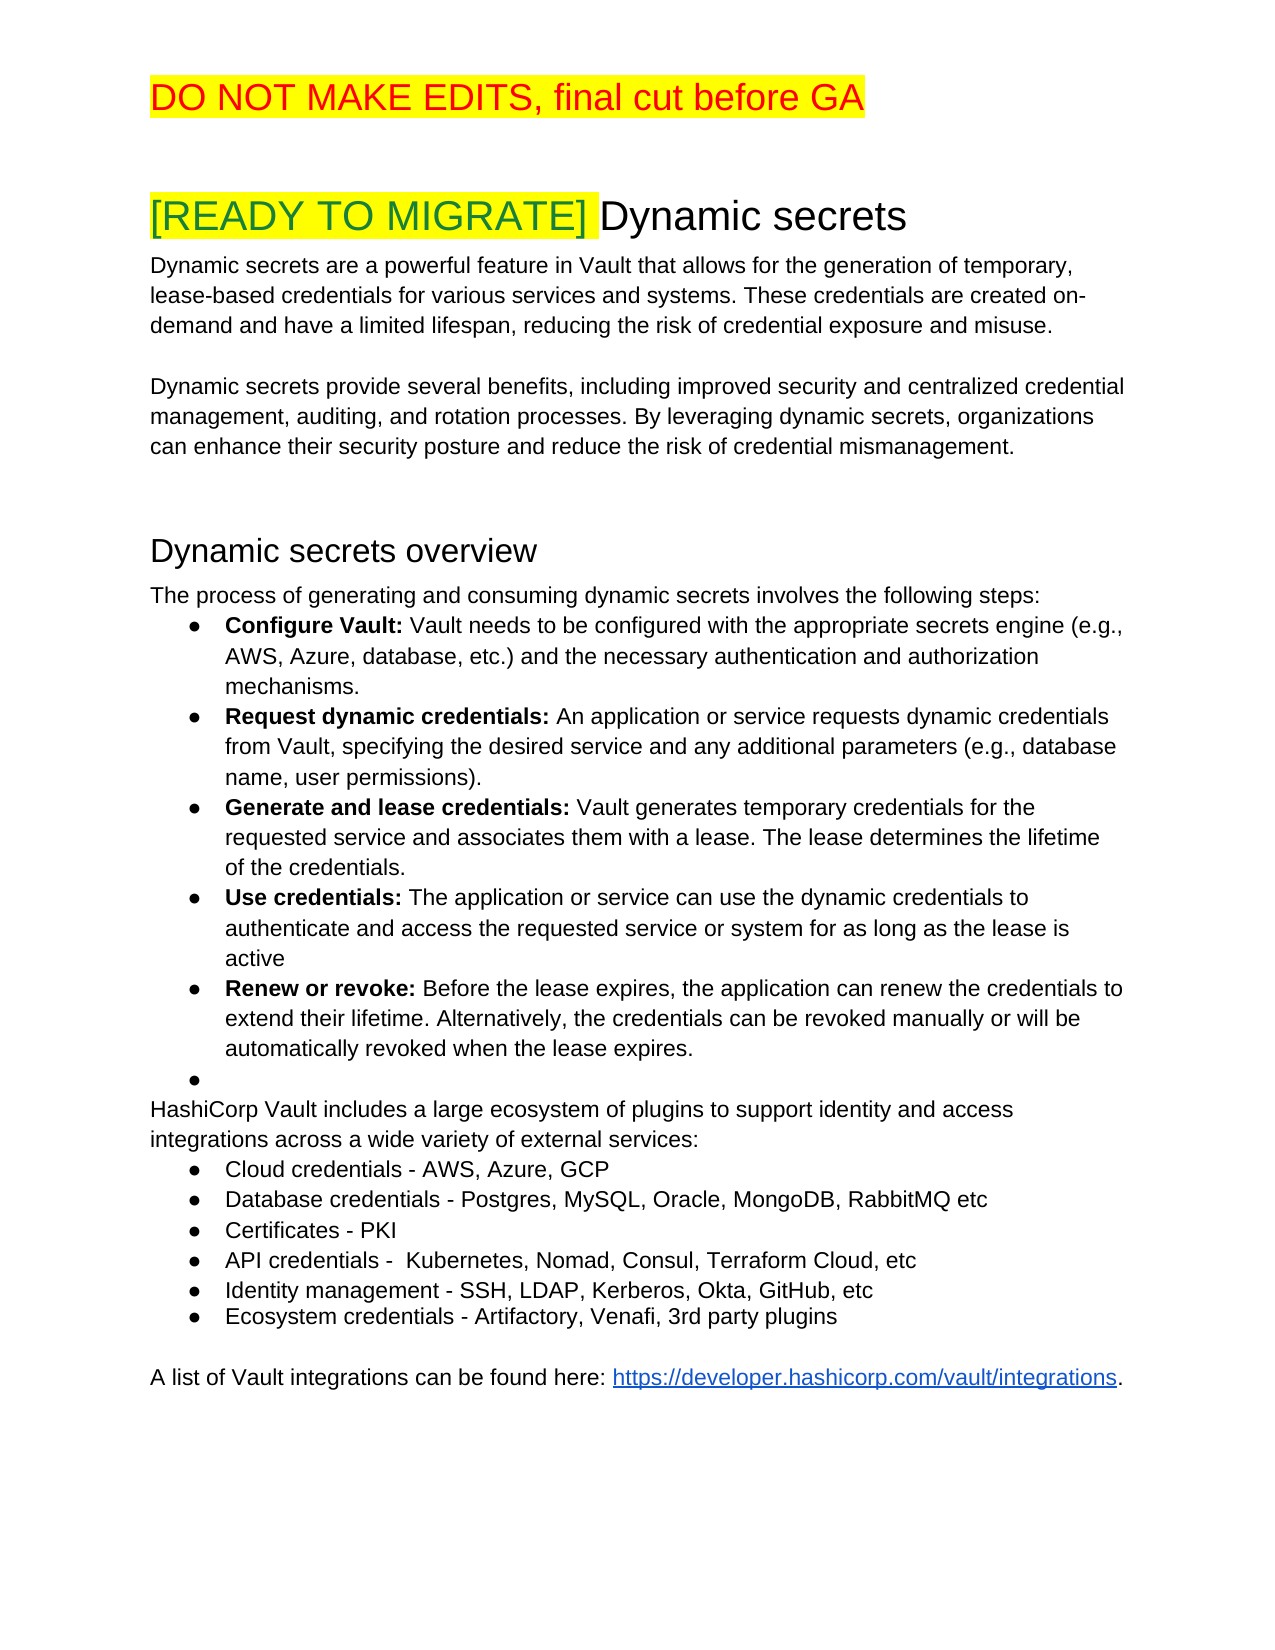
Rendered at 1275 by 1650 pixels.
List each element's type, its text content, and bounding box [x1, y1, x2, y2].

text Dynamic secrets provide several benefits, including improved security and centralized credential management, auditing, and rotation processes. By leveraging dynamic secrets, organizations can enhance their security posture and reduce the risk of credential mismanagement. [150, 373, 1125, 460]
list Configure Vault: Vault needs to be configured with the appropriate secrets engine (e.g., AWS, Azure, database, etc.) and the necessary authentication and authorization mechanisms. [187, 612, 1125, 699]
text The process of generating and consuming dynamic secrets involves the following steps: [150, 582, 1125, 608]
list Certificates - PKI [187, 1217, 1125, 1243]
list Cloud credentials - AWS, Azure, GCP [187, 1156, 1125, 1182]
text A list of Vault integrations can be found here: https://developer.hashicorp.com/vault/integrations. [150, 1364, 1125, 1390]
list API credentials - Kubernetes, Nomad, Consul, Terraform Cloud, etc [187, 1247, 1125, 1273]
subtitle Dynamic secrets overview [150, 531, 1125, 570]
list Renew or revoke: Before the lease expires, the application can renew the credentials to extend their lifetime. Alternatively, the credentials can be revoked manually or will be automatically revoked when the lease expires. [187, 975, 1125, 1062]
subtitle [READY TO MIGRATE] Dynamic secrets [150, 192, 1125, 239]
list Ecosystem credentials - Artifactory, Venafi, 3rd party plugins [187, 1303, 1125, 1330]
list Request dynamic credentials: An application or service requests dynamic credentials from Vault, specifying the desired service and any additional parameters (e.g., database name, user permissions). [187, 703, 1125, 790]
list Identity management - SSH, LDAP, Kerberos, Okta, GitHub, etc [187, 1277, 1125, 1303]
list Use credentials: The application or service can use the dynamic credentials to authenticate and access the requested service or system for as long as the lease is active [187, 884, 1125, 971]
text Dynamic secrets are a powerful feature in Vault that allows for the generation of temporary, lease-based credentials for various services and systems. These credentials are created on-demand and have a limited lifespan, reducing the risk of credential exposure and misuse. [150, 252, 1125, 339]
text HashiCorp Vault includes a large ecosystem of plugins to support identity and access integrations across a wide variety of external services: [150, 1096, 1125, 1152]
list Database credentials - Postgres, MySQL, Oracle, MongoDB, RabbitMQ etc [187, 1186, 1125, 1213]
list Generate and lease credentials: Vault generates temporary credentials for the requested service and associates them with a lease. The lease determines the lifetime of the credentials. [187, 794, 1125, 880]
